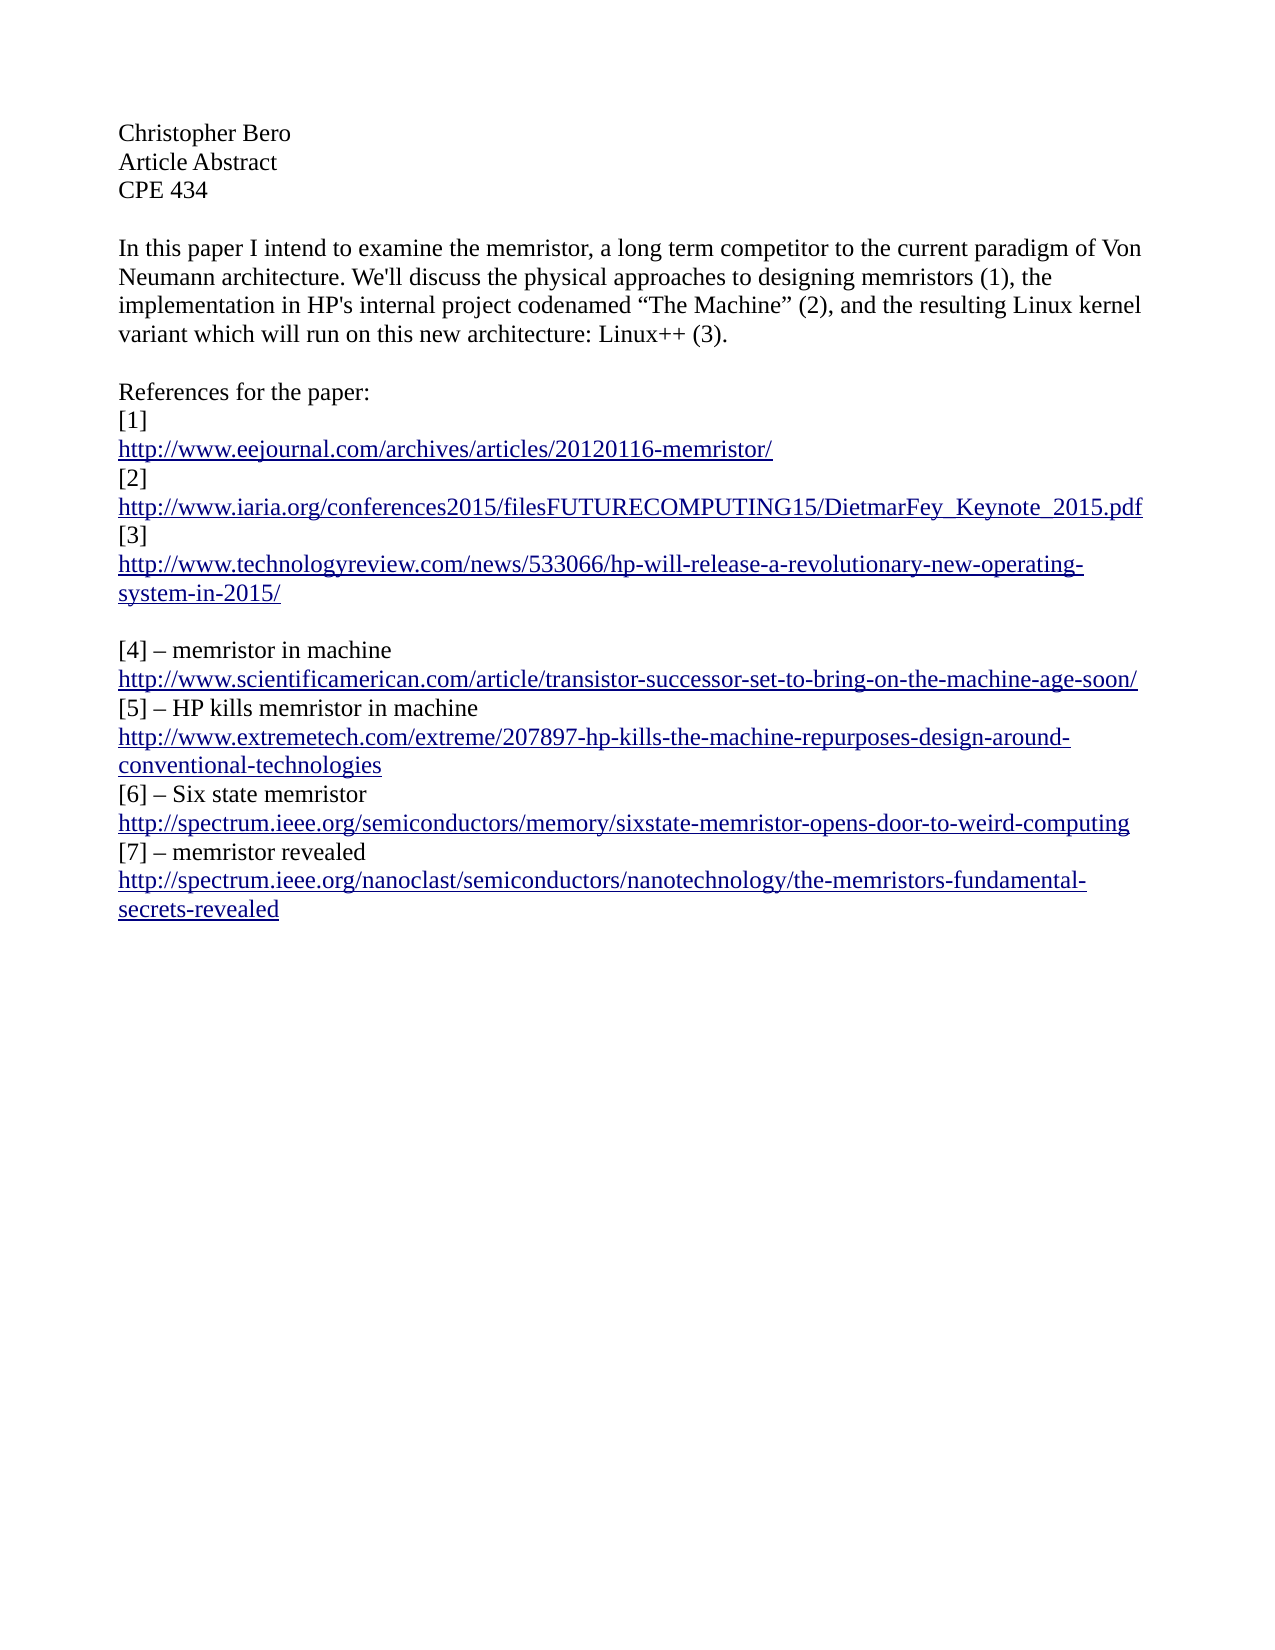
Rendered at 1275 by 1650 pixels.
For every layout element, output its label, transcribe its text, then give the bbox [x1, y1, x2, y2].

text http://spectrum.ieee.org/nanoclast/semiconductors/nanotechnology/the-memristors-fundamental-secrets-revealed [118, 866, 1157, 923]
text [7] – memristor revealed [118, 837, 1157, 866]
text [6] – Six state memristor [118, 779, 1157, 808]
text http://www.extremetech.com/extreme/207897-hp-kills-the-machine-repurposes-design-around-conventional-technologies [118, 722, 1157, 779]
text In this paper I intend to examine the memristor, a long term competitor to the current paradigm of Von Neumann architecture. We'll discuss the physical approaches to designing memristors (1), the implementation in HP's internal project codenamed “The Machine” (2), and the resulting Linux kernel variant which will run on this new architecture: Linux++ (3). [118, 233, 1157, 348]
text Article Abstract [118, 147, 1157, 176]
text References for the paper: [118, 377, 1157, 406]
text http://www.eejournal.com/archives/articles/20120116-memristor/ [118, 434, 1157, 463]
text [4] – memristor in machine [118, 636, 1157, 664]
text [5] – HP kills memristor in machine [118, 693, 1157, 722]
text Christopher Bero [118, 118, 1157, 147]
text [3] [118, 521, 1157, 549]
text http://www.technologyreview.com/news/533066/hp-will-release-a-revolutionary-new-operating-system-in-2015/ [118, 549, 1157, 607]
text [2] [118, 463, 1157, 492]
text CPE 434 [118, 176, 1157, 204]
text [1] [118, 406, 1157, 434]
text http://spectrum.ieee.org/semiconductors/memory/sixstate-memristor-opens-door-to-weird-computing [118, 808, 1157, 837]
text http://www.scientificamerican.com/article/transistor-successor-set-to-bring-on-the-machine-age-soon/ [118, 664, 1157, 693]
text http://www.iaria.org/conferences2015/filesFUTURECOMPUTING15/DietmarFey_Keynote_2015.pdf [118, 492, 1157, 521]
